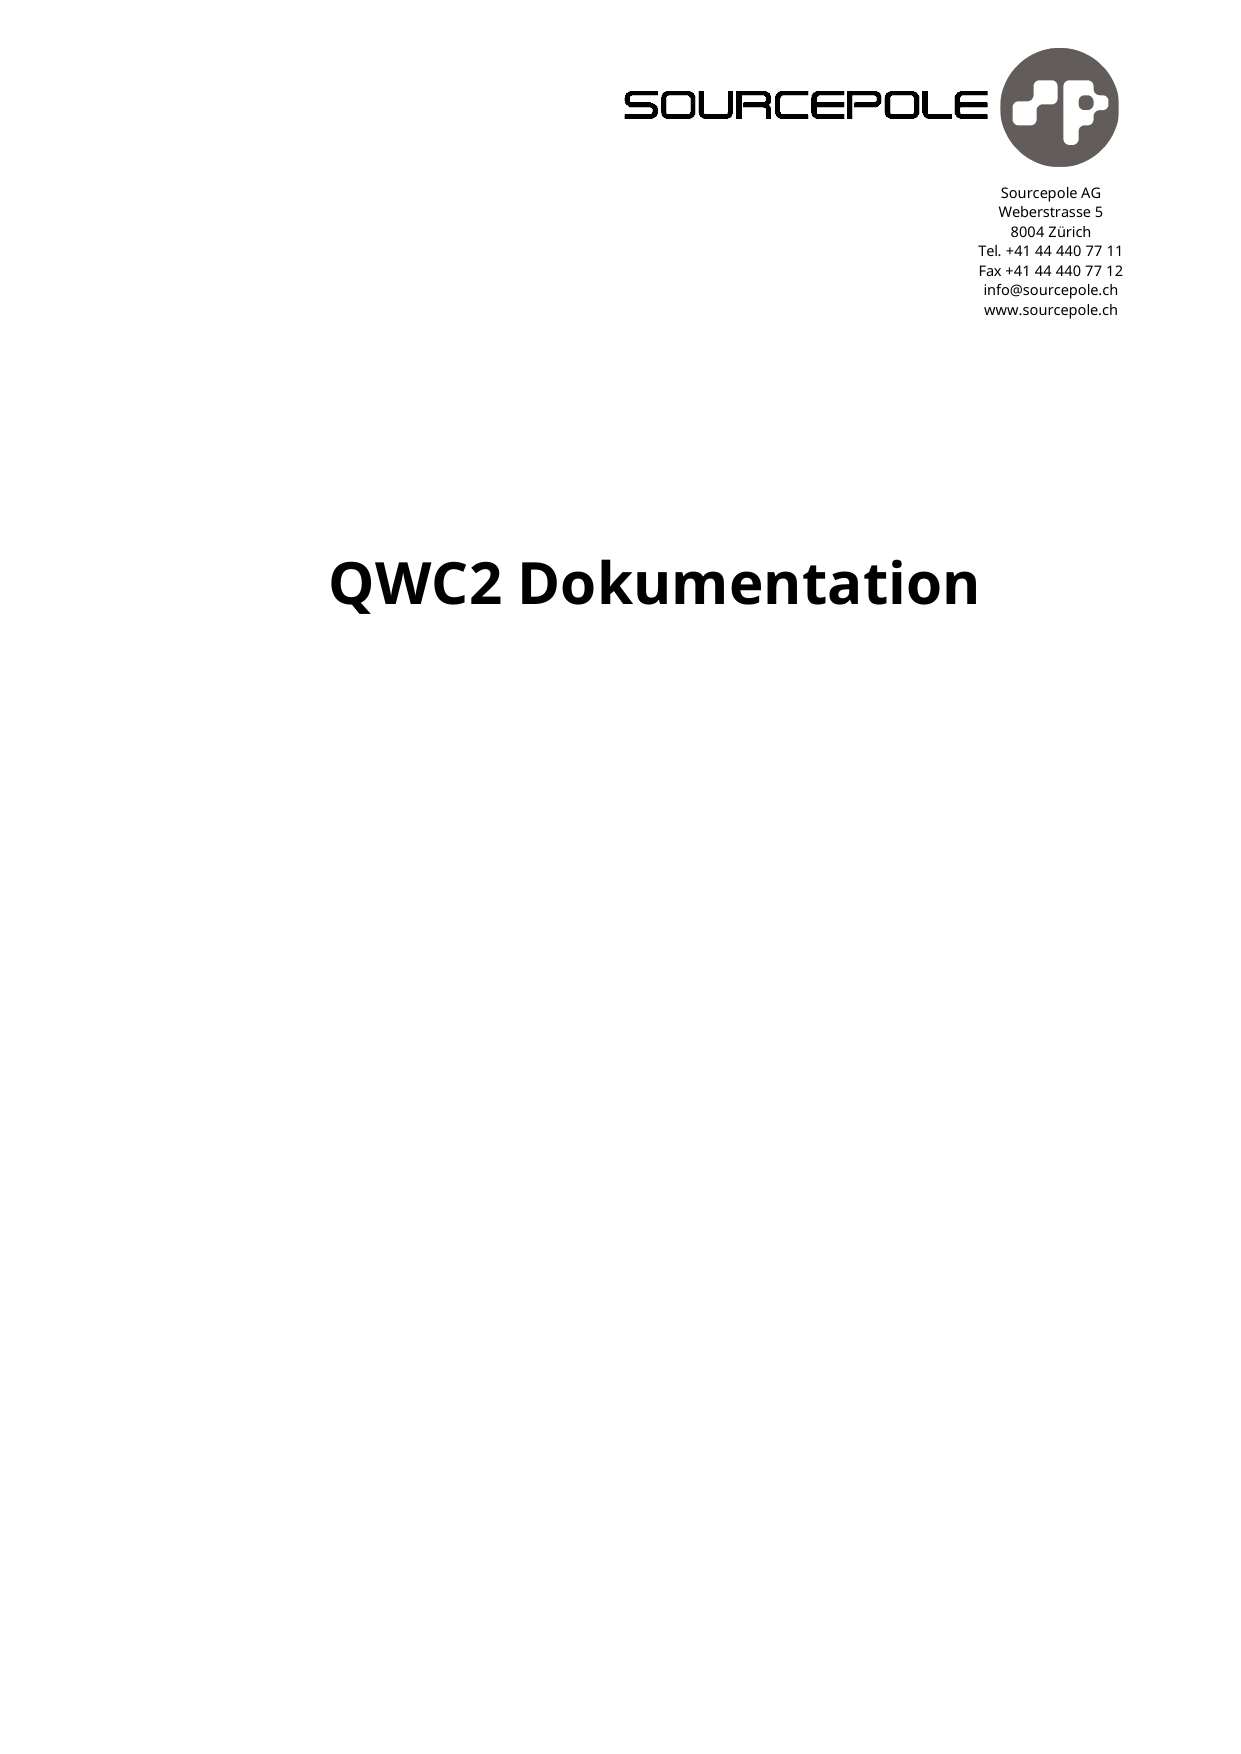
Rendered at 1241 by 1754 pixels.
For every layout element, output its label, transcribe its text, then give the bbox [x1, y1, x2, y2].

text www.sourcepole.ch [925, 300, 1176, 319]
text Tel. +41 44 440 77 11 [925, 241, 1176, 261]
text info@sourcepole.ch [925, 280, 1176, 300]
text 8004 Zürich [925, 222, 1176, 241]
picture [624, 91, 988, 119]
text Sourcepole AG [925, 183, 1176, 202]
text Fax +41 44 440 77 12 [925, 261, 1176, 280]
text Weberstrasse 5 [925, 202, 1176, 222]
title QWC2 Dokumentation [188, 542, 1122, 621]
picture [1000, 48, 1119, 167]
